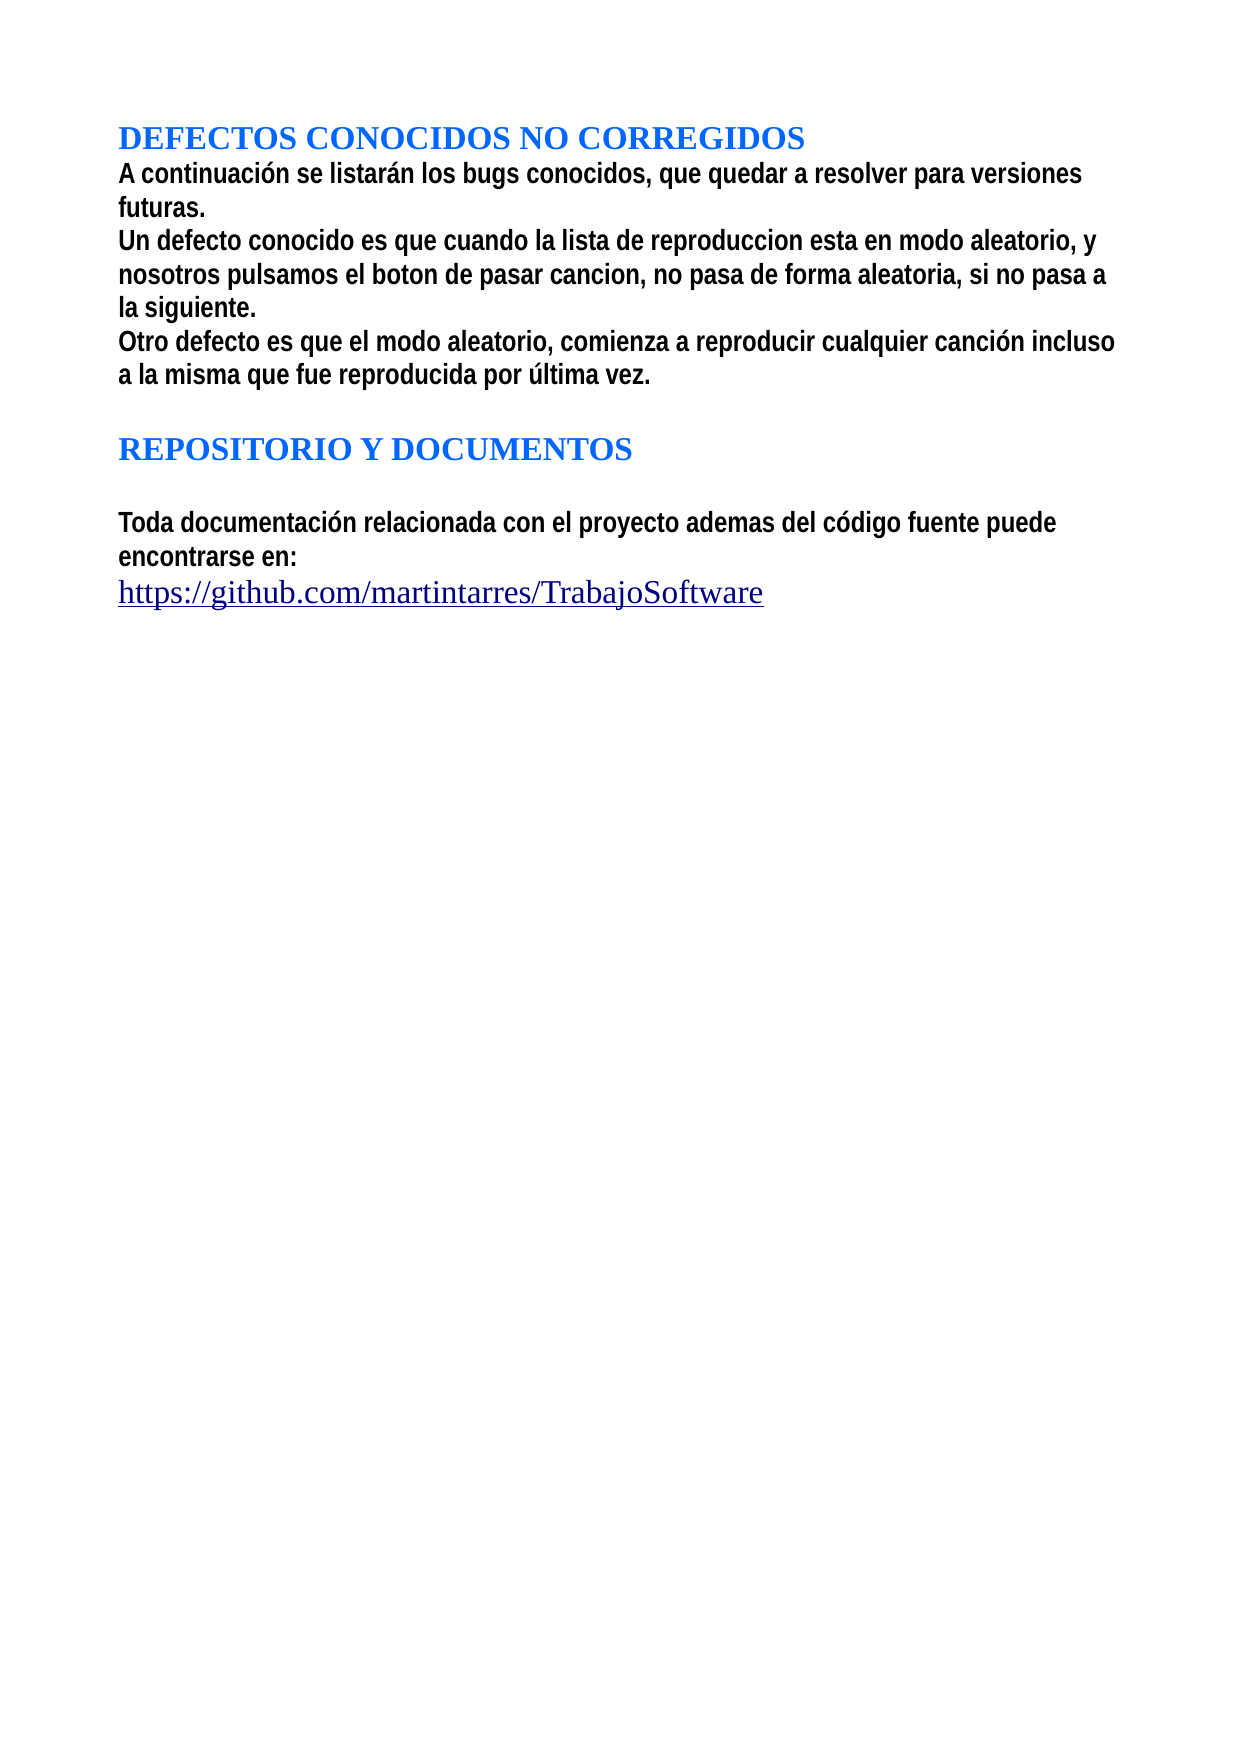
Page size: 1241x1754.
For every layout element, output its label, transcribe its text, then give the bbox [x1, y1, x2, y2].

text Toda documentación relacionada con el proyecto ademas del código fuente puede encontrarse en: [118, 506, 1122, 572]
text Otro defecto es que el modo aleatorio, comienza a reproducir cualquier canción incluso a la misma que fue reproducida por última vez. [118, 324, 1122, 391]
text Un defecto conocido es que cuando la lista de reproduccion esta en modo aleatorio, y nosotros pulsamos el boton de pasar cancion, no pasa de forma aleatoria, si no pasa a la siguiente. [118, 223, 1122, 324]
text DEFECTOS CONOCIDOS NO CORREGIDOS [118, 118, 1122, 156]
text A continuación se listarán los bugs conocidos, que quedar a resolver para versiones futuras. [118, 156, 1122, 223]
text REPOSITORIO Y DOCUMENTOS [118, 429, 1122, 467]
text https://github.com/martintarres/TrabajoSoftware [118, 572, 1122, 611]
